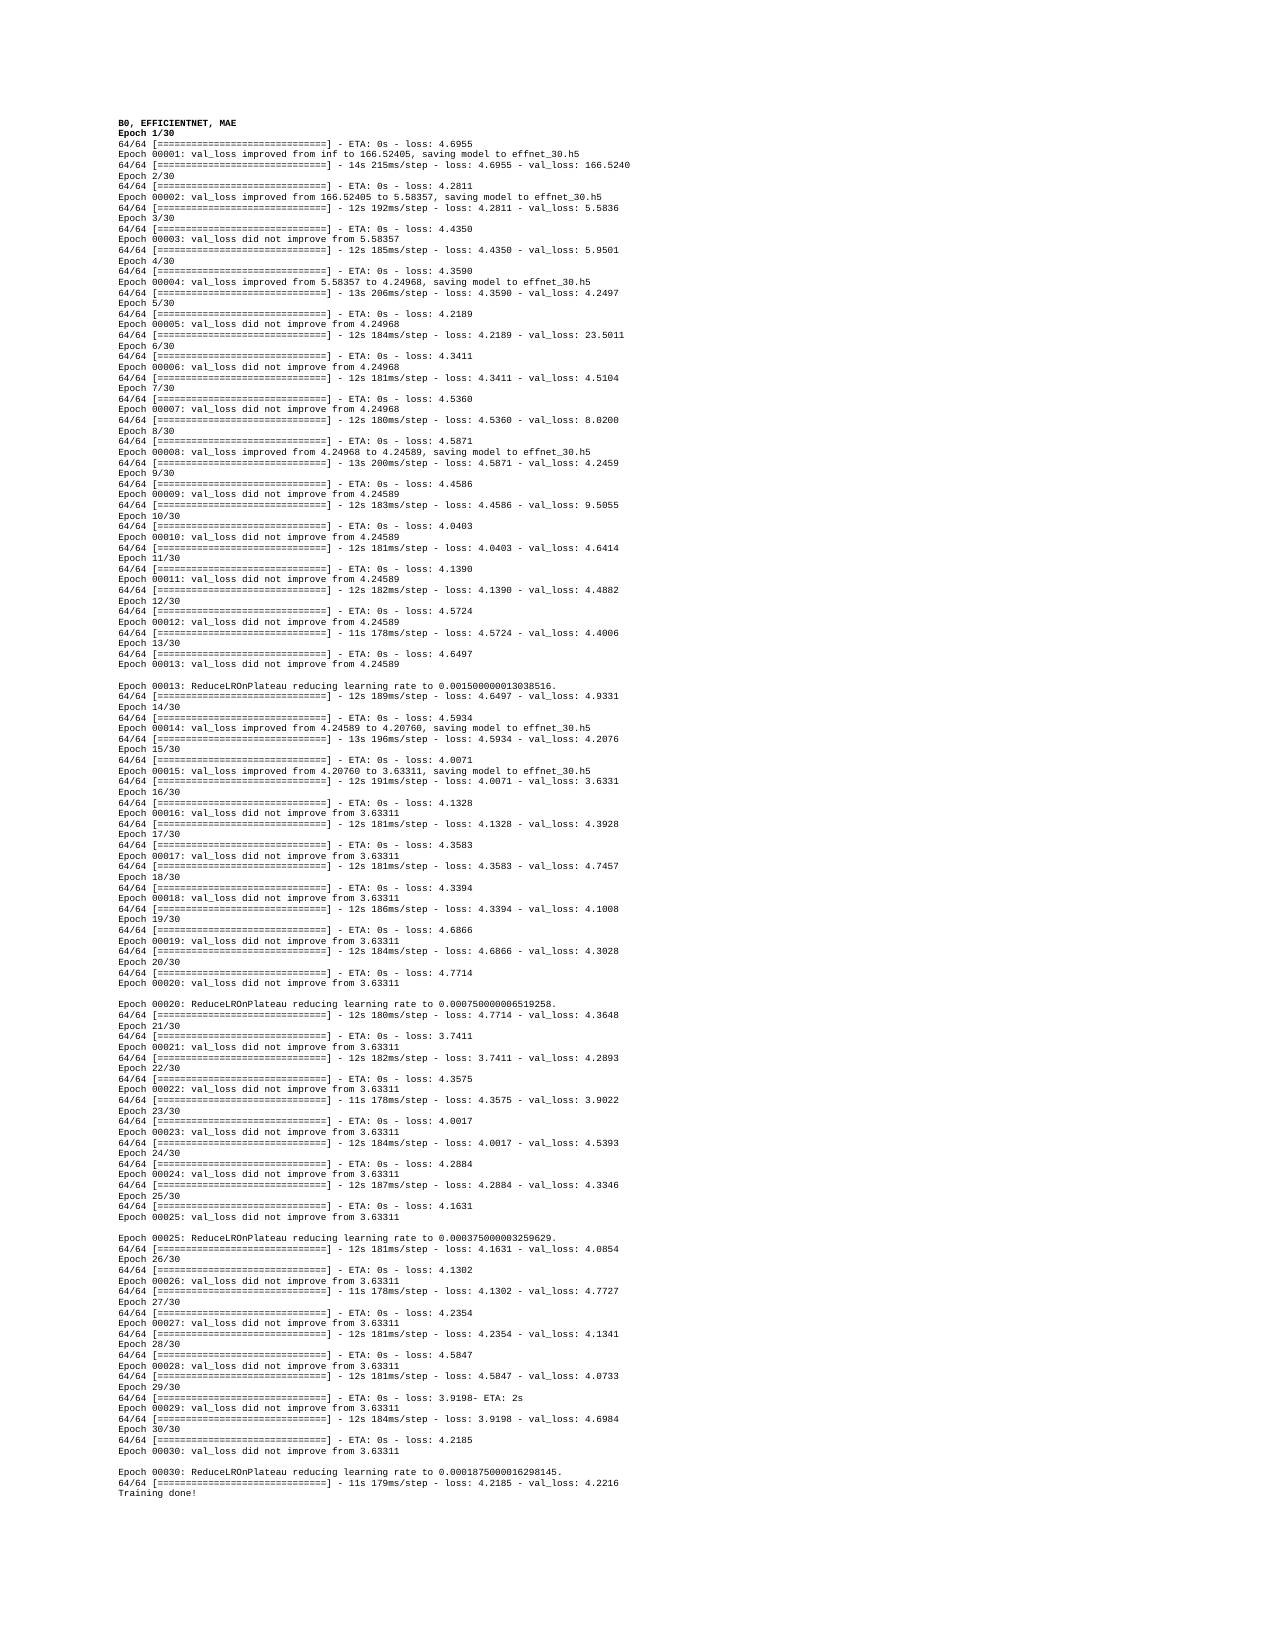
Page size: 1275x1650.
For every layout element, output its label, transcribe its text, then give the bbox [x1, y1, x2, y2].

text B0, EFFICIENTNET, MAE [118, 118, 1157, 129]
text Epoch 00015: val_loss improved from 4.20760 to 3.63311, saving model to effnet_30.h5 [118, 766, 1157, 777]
text Epoch 00020: val_loss did not improve from 3.63311 [118, 979, 1157, 989]
text 64/64 [==============================] - 11s 178ms/step - loss: 4.3575 - val_loss: 3.9022 [118, 1096, 1157, 1106]
text 64/64 [==============================] - ETA: 0s - loss: 4.6497 [118, 649, 1157, 660]
text 64/64 [==============================] - 12s 181ms/step - loss: 4.1631 - val_loss: 4.0854 [118, 1244, 1157, 1255]
text 64/64 [==============================] - 12s 181ms/step - loss: 4.2354 - val_loss: 4.1341 [118, 1329, 1157, 1340]
text Epoch 00012: val_loss did not improve from 4.24589 [118, 617, 1157, 628]
text 64/64 [==============================] - 12s 181ms/step - loss: 4.1328 - val_loss: 4.3928 [118, 819, 1157, 830]
text 64/64 [==============================] - 11s 178ms/step - loss: 4.1302 - val_loss: 4.7727 [118, 1287, 1157, 1297]
text Epoch 00025: ReduceLROnPlateau reducing learning rate to 0.000375000003259629. [118, 1234, 1157, 1244]
text Epoch 00017: val_loss did not improve from 3.63311 [118, 851, 1157, 862]
text Epoch 00030: val_loss did not improve from 3.63311 [118, 1446, 1157, 1457]
text Epoch 23/30 [118, 1106, 1157, 1117]
text 64/64 [==============================] - ETA: 0s - loss: 4.3411 [118, 352, 1157, 362]
text 64/64 [==============================] - ETA: 0s - loss: 4.2811 [118, 182, 1157, 192]
text Epoch 8/30 [118, 426, 1157, 437]
text 64/64 [==============================] - 12s 189ms/step - loss: 4.6497 - val_loss: 4.9331 [118, 692, 1157, 702]
text 64/64 [==============================] - ETA: 0s - loss: 4.7714 [118, 968, 1157, 979]
text 64/64 [==============================] - ETA: 0s - loss: 4.0403 [118, 522, 1157, 532]
text Epoch 21/30 [118, 1021, 1157, 1032]
text Epoch 00027: val_loss did not improve from 3.63311 [118, 1319, 1157, 1329]
text 64/64 [==============================] - 12s 182ms/step - loss: 4.1390 - val_loss: 4.4882 [118, 586, 1157, 596]
text 64/64 [==============================] - ETA: 0s - loss: 4.2884 [118, 1159, 1157, 1170]
text 64/64 [==============================] - 12s 185ms/step - loss: 4.4350 - val_loss: 5.9501 [118, 246, 1157, 256]
text 64/64 [==============================] - 12s 183ms/step - loss: 4.4586 - val_loss: 9.5055 [118, 501, 1157, 511]
text Epoch 24/30 [118, 1149, 1157, 1159]
text 64/64 [==============================] - ETA: 0s - loss: 4.5871 [118, 437, 1157, 447]
text 64/64 [==============================] - 12s 181ms/step - loss: 4.3411 - val_loss: 4.5104 [118, 373, 1157, 384]
text 64/64 [==============================] - ETA: 0s - loss: 4.5360 [118, 394, 1157, 405]
text 64/64 [==============================] - ETA: 0s - loss: 4.4350 [118, 224, 1157, 235]
text Epoch 00023: val_loss did not improve from 3.63311 [118, 1127, 1157, 1138]
text Epoch 00021: val_loss did not improve from 3.63311 [118, 1042, 1157, 1053]
text Epoch 26/30 [118, 1255, 1157, 1266]
text Epoch 25/30 [118, 1191, 1157, 1202]
text 64/64 [==============================] - ETA: 0s - loss: 4.6955 [118, 139, 1157, 150]
text Epoch 00025: val_loss did not improve from 3.63311 [118, 1212, 1157, 1223]
text Epoch 00004: val_loss improved from 5.58357 to 4.24968, saving model to effnet_30.h5 [118, 277, 1157, 288]
text Epoch 12/30 [118, 596, 1157, 607]
text Epoch 28/30 [118, 1340, 1157, 1351]
text 64/64 [==============================] - 12s 184ms/step - loss: 4.6866 - val_loss: 4.3028 [118, 947, 1157, 957]
text Epoch 27/30 [118, 1297, 1157, 1308]
text 64/64 [==============================] - ETA: 0s - loss: 3.9198- ETA: 2s [118, 1393, 1157, 1404]
text Epoch 00022: val_loss did not improve from 3.63311 [118, 1085, 1157, 1096]
text Epoch 00028: val_loss did not improve from 3.63311 [118, 1361, 1157, 1372]
text 64/64 [==============================] - ETA: 0s - loss: 4.2354 [118, 1308, 1157, 1319]
text 64/64 [==============================] - ETA: 0s - loss: 4.1302 [118, 1266, 1157, 1276]
text 64/64 [==============================] - 12s 184ms/step - loss: 4.0017 - val_loss: 4.5393 [118, 1138, 1157, 1149]
text Epoch 9/30 [118, 469, 1157, 479]
text Epoch 29/30 [118, 1382, 1157, 1393]
text Epoch 00024: val_loss did not improve from 3.63311 [118, 1170, 1157, 1181]
text Epoch 13/30 [118, 639, 1157, 649]
text 64/64 [==============================] - 14s 215ms/step - loss: 4.6955 - val_loss: 166.5240 [118, 161, 1157, 171]
text Epoch 00030: ReduceLROnPlateau reducing learning rate to 0.0001875000016298145. [118, 1467, 1157, 1478]
text 64/64 [==============================] - 12s 181ms/step - loss: 4.3583 - val_loss: 4.7457 [118, 862, 1157, 872]
text Epoch 00007: val_loss did not improve from 4.24968 [118, 405, 1157, 416]
text 64/64 [==============================] - 12s 186ms/step - loss: 4.3394 - val_loss: 4.1008 [118, 904, 1157, 915]
text Training done! [118, 1489, 1157, 1499]
text 64/64 [==============================] - ETA: 0s - loss: 4.1631 [118, 1202, 1157, 1212]
text 64/64 [==============================] - 12s 182ms/step - loss: 3.7411 - val_loss: 4.2893 [118, 1053, 1157, 1064]
text 64/64 [==============================] - ETA: 0s - loss: 4.5724 [118, 607, 1157, 617]
text 64/64 [==============================] - ETA: 0s - loss: 4.3394 [118, 883, 1157, 894]
text Epoch 7/30 [118, 384, 1157, 394]
text 64/64 [==============================] - 13s 200ms/step - loss: 4.5871 - val_loss: 4.2459 [118, 458, 1157, 469]
text Epoch 30/30 [118, 1425, 1157, 1436]
text 64/64 [==============================] - ETA: 0s - loss: 4.0017 [118, 1117, 1157, 1127]
text 64/64 [==============================] - 12s 180ms/step - loss: 4.7714 - val_loss: 4.3648 [118, 1011, 1157, 1021]
text 64/64 [==============================] - ETA: 0s - loss: 4.2185 [118, 1436, 1157, 1446]
text Epoch 4/30 [118, 256, 1157, 267]
text 64/64 [==============================] - ETA: 0s - loss: 4.0071 [118, 756, 1157, 766]
text Epoch 00020: ReduceLROnPlateau reducing learning rate to 0.000750000006519258. [118, 1000, 1157, 1011]
text Epoch 6/30 [118, 341, 1157, 352]
text Epoch 00014: val_loss improved from 4.24589 to 4.20760, saving model to effnet_30.h5 [118, 724, 1157, 734]
text 64/64 [==============================] - 11s 178ms/step - loss: 4.5724 - val_loss: 4.4006 [118, 628, 1157, 639]
text Epoch 00008: val_loss improved from 4.24968 to 4.24589, saving model to effnet_30.h5 [118, 447, 1157, 458]
text 64/64 [==============================] - 12s 187ms/step - loss: 4.2884 - val_loss: 4.3346 [118, 1181, 1157, 1191]
text 64/64 [==============================] - ETA: 0s - loss: 4.4586 [118, 479, 1157, 490]
text Epoch 3/30 [118, 214, 1157, 224]
text Epoch 00013: val_loss did not improve from 4.24589 [118, 660, 1157, 671]
text Epoch 00019: val_loss did not improve from 3.63311 [118, 936, 1157, 947]
text Epoch 00006: val_loss did not improve from 4.24968 [118, 362, 1157, 373]
text Epoch 11/30 [118, 554, 1157, 564]
text Epoch 15/30 [118, 745, 1157, 756]
text 64/64 [==============================] - ETA: 0s - loss: 4.2189 [118, 309, 1157, 320]
text Epoch 17/30 [118, 830, 1157, 841]
text 64/64 [==============================] - 12s 192ms/step - loss: 4.2811 - val_loss: 5.5836 [118, 203, 1157, 214]
text Epoch 20/30 [118, 957, 1157, 968]
text Epoch 1/30 [118, 129, 1157, 139]
text 64/64 [==============================] - 12s 180ms/step - loss: 4.5360 - val_loss: 8.0200 [118, 416, 1157, 426]
text 64/64 [==============================] - ETA: 0s - loss: 4.3575 [118, 1074, 1157, 1085]
text 64/64 [==============================] - ETA: 0s - loss: 4.5934 [118, 713, 1157, 724]
text Epoch 00003: val_loss did not improve from 5.58357 [118, 235, 1157, 246]
text Epoch 10/30 [118, 511, 1157, 522]
text 64/64 [==============================] - 12s 181ms/step - loss: 4.5847 - val_loss: 4.0733 [118, 1372, 1157, 1382]
text Epoch 00011: val_loss did not improve from 4.24589 [118, 575, 1157, 586]
text 64/64 [==============================] - 13s 196ms/step - loss: 4.5934 - val_loss: 4.2076 [118, 734, 1157, 745]
text Epoch 00010: val_loss did not improve from 4.24589 [118, 532, 1157, 543]
text Epoch 5/30 [118, 299, 1157, 309]
text 64/64 [==============================] - 12s 184ms/step - loss: 4.2189 - val_loss: 23.5011 [118, 331, 1157, 341]
text 64/64 [==============================] - 12s 191ms/step - loss: 4.0071 - val_loss: 3.6331 [118, 777, 1157, 787]
text 64/64 [==============================] - ETA: 0s - loss: 4.3583 [118, 841, 1157, 851]
text 64/64 [==============================] - ETA: 0s - loss: 4.5847 [118, 1351, 1157, 1361]
text 64/64 [==============================] - ETA: 0s - loss: 4.1328 [118, 798, 1157, 809]
text 64/64 [==============================] - 12s 181ms/step - loss: 4.0403 - val_loss: 4.6414 [118, 543, 1157, 554]
text Epoch 16/30 [118, 787, 1157, 798]
text Epoch 14/30 [118, 702, 1157, 713]
text 64/64 [==============================] - ETA: 0s - loss: 4.1390 [118, 564, 1157, 575]
text 64/64 [==============================] - 12s 184ms/step - loss: 3.9198 - val_loss: 4.6984 [118, 1414, 1157, 1425]
text Epoch 00029: val_loss did not improve from 3.63311 [118, 1404, 1157, 1414]
text Epoch 00026: val_loss did not improve from 3.63311 [118, 1276, 1157, 1287]
text Epoch 00018: val_loss did not improve from 3.63311 [118, 894, 1157, 904]
text 64/64 [==============================] - ETA: 0s - loss: 3.7411 [118, 1032, 1157, 1042]
text Epoch 00013: ReduceLROnPlateau reducing learning rate to 0.001500000013038516. [118, 681, 1157, 692]
text Epoch 2/30 [118, 171, 1157, 182]
text Epoch 00016: val_loss did not improve from 3.63311 [118, 809, 1157, 819]
text Epoch 00009: val_loss did not improve from 4.24589 [118, 490, 1157, 501]
text Epoch 00005: val_loss did not improve from 4.24968 [118, 320, 1157, 331]
text Epoch 19/30 [118, 915, 1157, 926]
text 64/64 [==============================] - ETA: 0s - loss: 4.6866 [118, 926, 1157, 936]
text Epoch 18/30 [118, 872, 1157, 883]
text Epoch 00001: val_loss improved from inf to 166.52405, saving model to effnet_30.h5 [118, 150, 1157, 161]
text 64/64 [==============================] - 11s 179ms/step - loss: 4.2185 - val_loss: 4.2216 [118, 1478, 1157, 1489]
text Epoch 22/30 [118, 1064, 1157, 1074]
text Epoch 00002: val_loss improved from 166.52405 to 5.58357, saving model to effnet_30.h5 [118, 192, 1157, 203]
text 64/64 [==============================] - ETA: 0s - loss: 4.3590 [118, 267, 1157, 277]
text 64/64 [==============================] - 13s 206ms/step - loss: 4.3590 - val_loss: 4.2497 [118, 288, 1157, 299]
